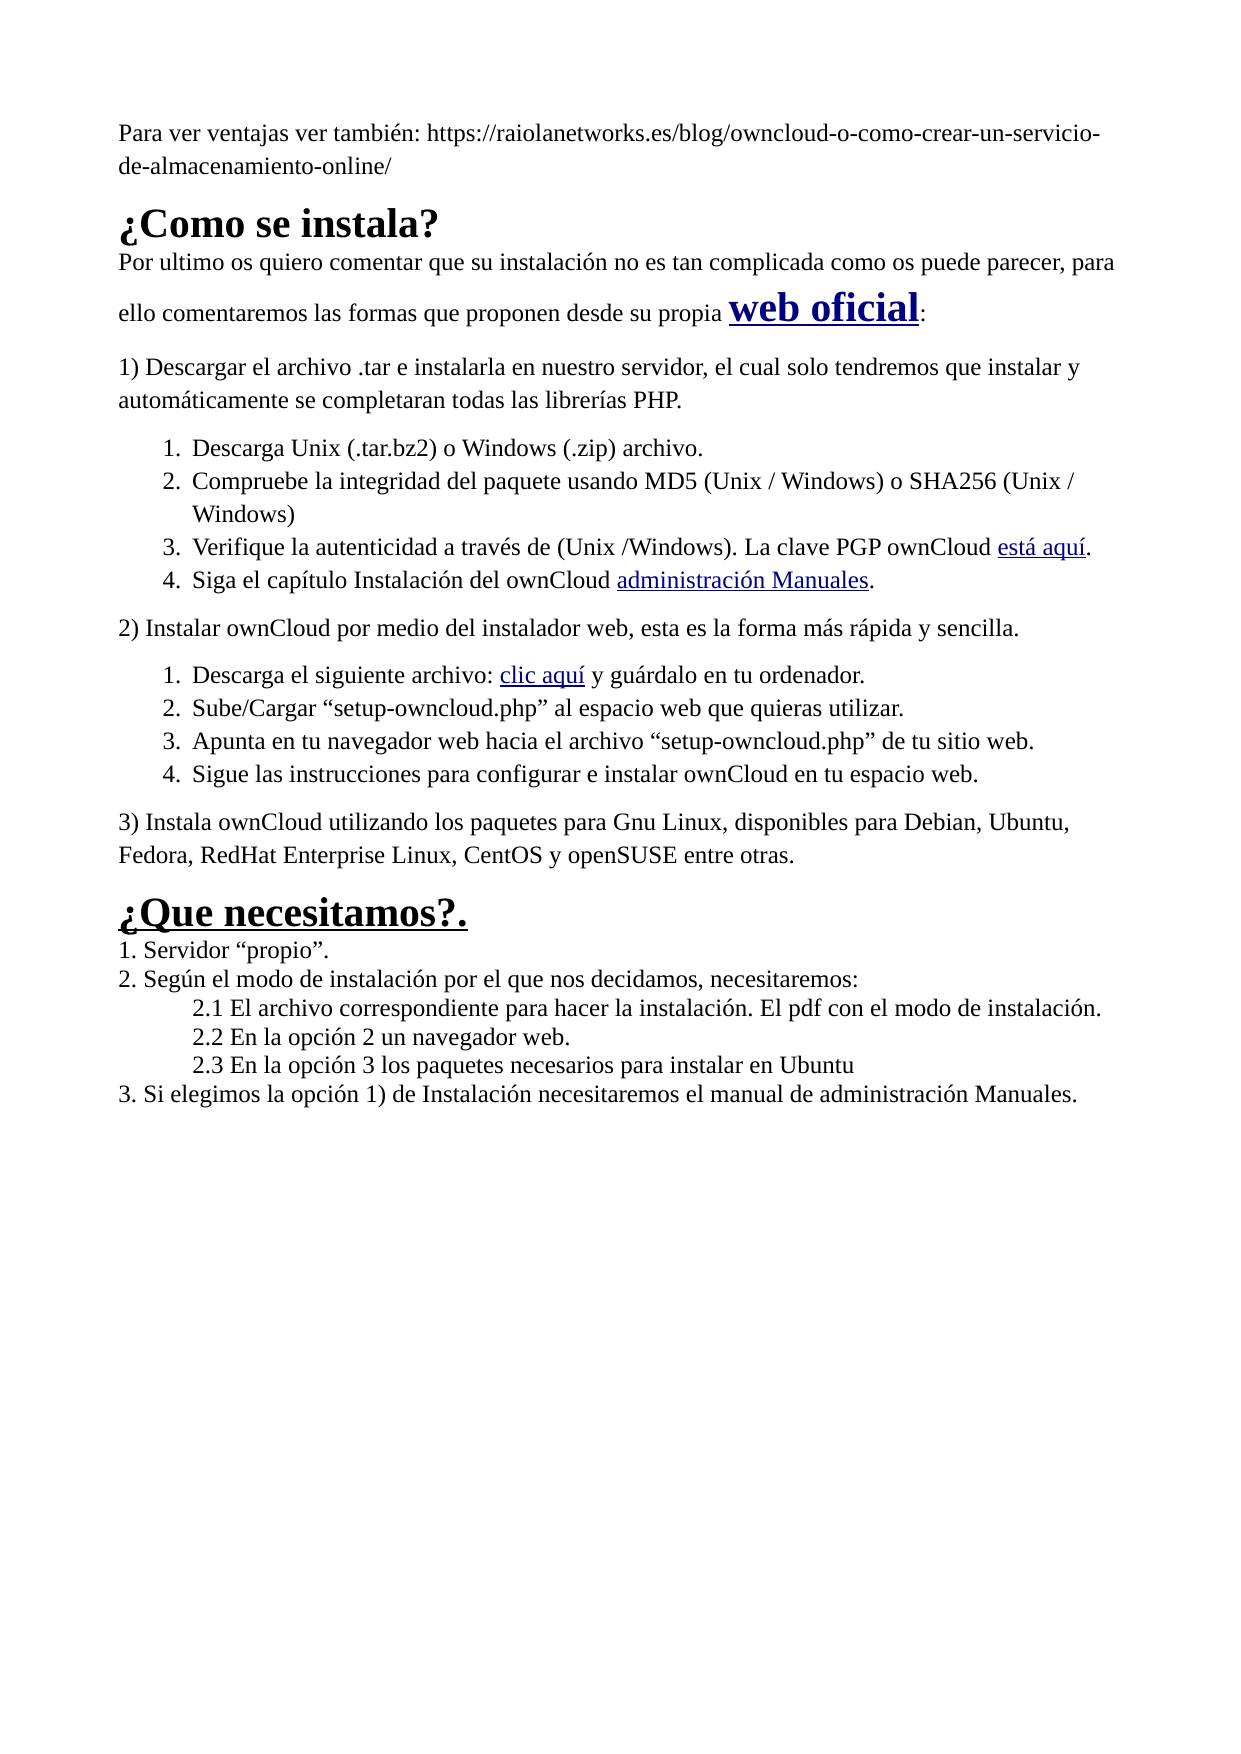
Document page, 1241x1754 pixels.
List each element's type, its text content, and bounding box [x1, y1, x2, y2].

text 2.3 En la opción 3 los paquetes necesarios para instalar en Ubuntu [118, 1050, 1122, 1079]
text 3. Si elegimos la opción 1) de Instalación necesitaremos el manual de administración Manuales. [118, 1079, 1122, 1108]
list Siga el capítulo Instalación del ownCloud administración Manuales. [162, 565, 1122, 594]
list Verifique la autenticidad a través de (Unix /Windows). La clave PGP ownCloud está aquí. [162, 532, 1122, 561]
text 2. Según el modo de instalación por el que nos decidamos, necesitaremos: [118, 964, 1122, 993]
list Compruebe la integridad del paquete usando MD5 (Unix / Windows) o SHA256 (Unix / Windows) [162, 466, 1122, 528]
text 1. Servidor “propio”. [118, 935, 1122, 964]
list Sube/Cargar “setup-owncloud.php” al espacio web que quieras utilizar. [162, 693, 1122, 722]
list Descarga Unix (.tar.bz2) o Windows (.zip) archivo. [162, 433, 1122, 462]
text ¿Como se instala? [118, 199, 1122, 247]
text ¿Que necesitamos?. [118, 887, 1122, 935]
text 2) Instalar ownCloud por medio del instalador web, esta es la forma más rápida y sencilla. [118, 613, 1122, 641]
list Sigue las instrucciones para configurar e instalar ownCloud en tu espacio web. [162, 759, 1122, 788]
text Para ver ventajas ver también: https://raiolanetworks.es/blog/owncloud-o-como-crear-un-servicio-de-almacenamiento-online/ [118, 118, 1122, 180]
text 1) Descargar el archivo .tar e instalarla en nuestro servidor, el cual solo tendremos que instalar y automáticamente se completaran todas las librerías PHP. [118, 352, 1122, 414]
list Apunta en tu navegador web hacia el archivo “setup-owncloud.php” de tu sitio web. [162, 726, 1122, 755]
text 3) Instala ownCloud utilizando los paquetes para Gnu Linux, disponibles para Debian, Ubuntu, Fedora, RedHat Enterprise Linux, CentOS y openSUSE entre otras. [118, 807, 1122, 869]
text 2.1 El archivo correspondiente para hacer la instalación. El pdf con el modo de instalación. [118, 993, 1122, 1022]
text 2.2 En la opción 2 un navegador web. [118, 1022, 1122, 1050]
list Descarga el siguiente archivo: clic aquí y guárdalo en tu ordenador. [162, 660, 1122, 689]
text Por ultimo os quiero comentar que su instalación no es tan complicada como os puede parecer, para ello comentaremos las formas que proponen desde su propia web oficial: [118, 247, 1122, 331]
